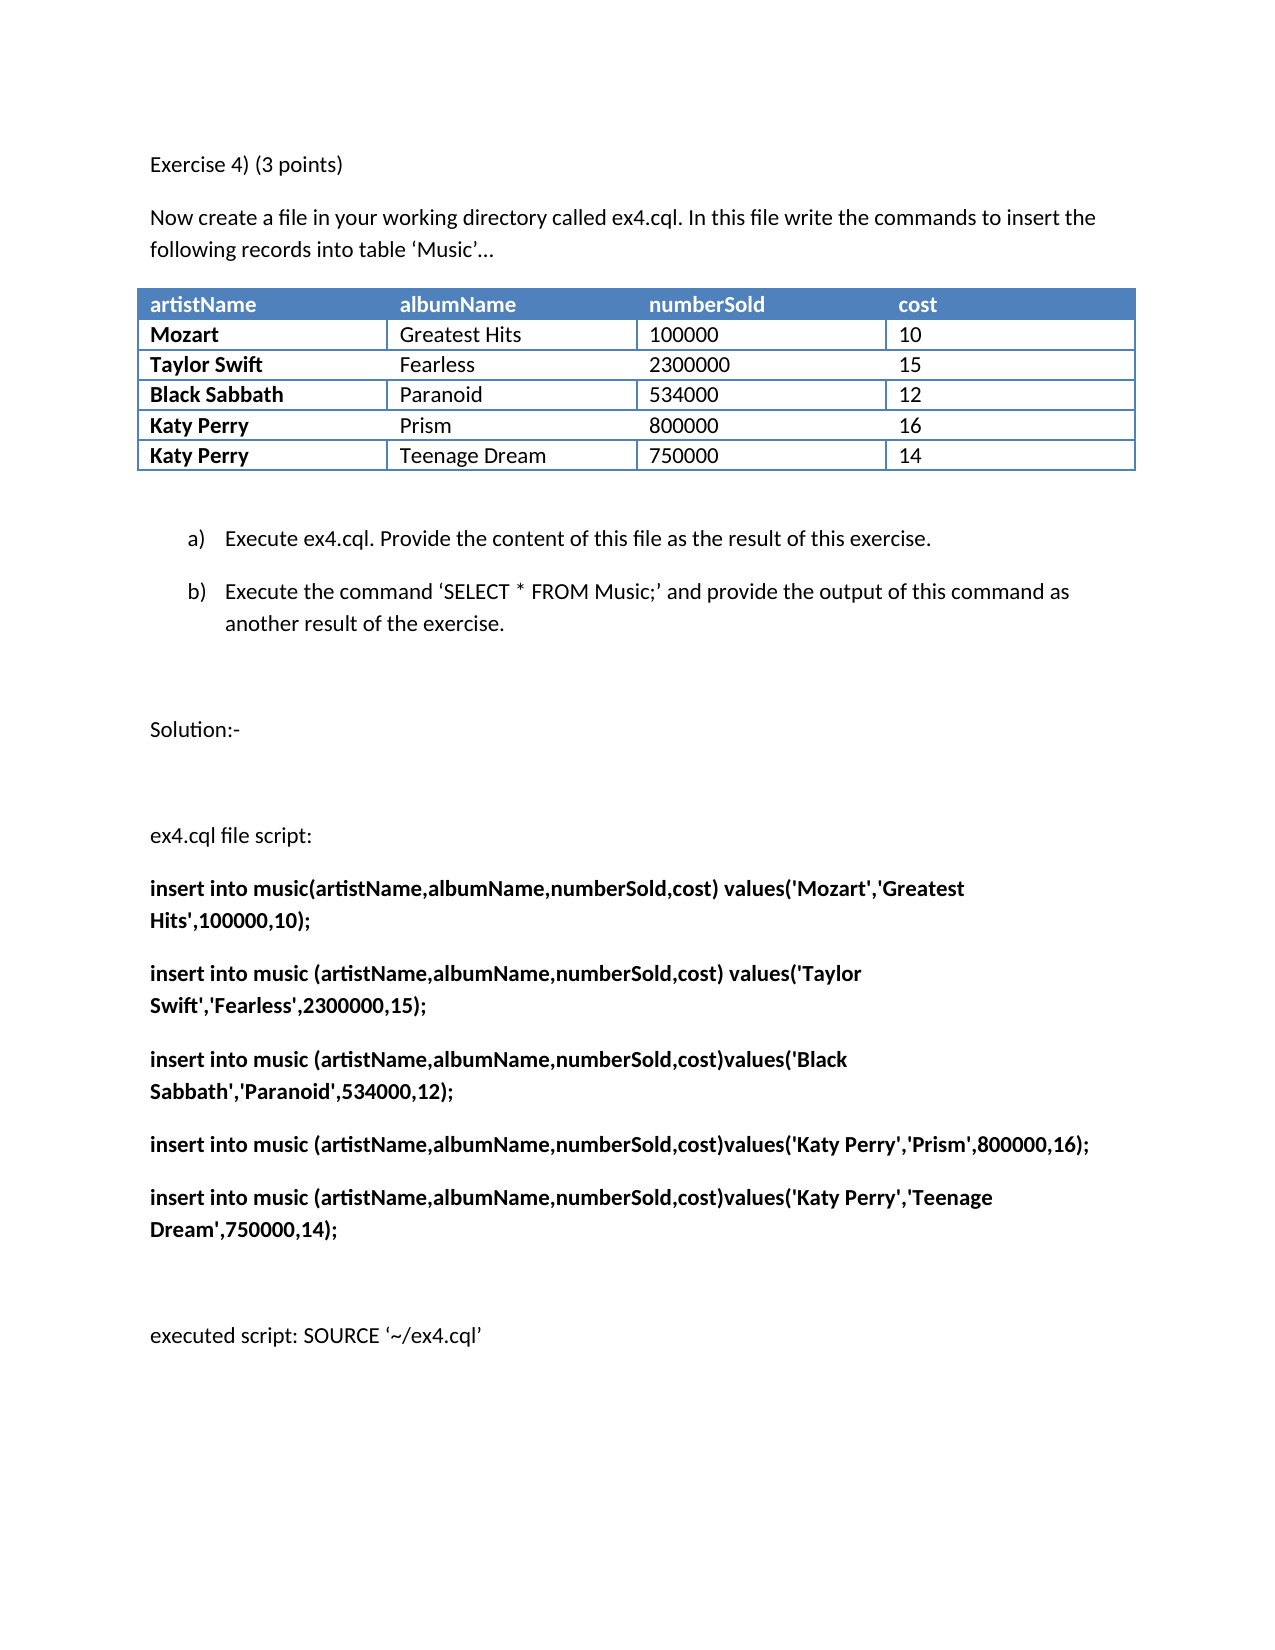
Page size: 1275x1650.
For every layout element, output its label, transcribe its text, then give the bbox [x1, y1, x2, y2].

table_cell Katy Perry [139, 441, 386, 469]
list Solution:- [150, 715, 1125, 743]
table_cell 12 [887, 381, 1134, 409]
list insert into music (artistName,albumName,numberSold,cost) values('Taylor Swift','Fearless',2300000,15); [150, 959, 1125, 1020]
table_cell Black Sabbath [139, 381, 386, 409]
table_header albumName [387, 290, 637, 318]
table_cell 534000 [638, 381, 885, 409]
table_cell Fearless [387, 351, 637, 378]
list executed script: SOURCE ‘~/ex4.cql’ [150, 1321, 1125, 1349]
list insert into music(artistName,albumName,numberSold,cost) values('Mozart','Greatest Hits',100000,10); [150, 874, 1125, 934]
table_cell 14 [887, 441, 1134, 469]
list ex4.cql file script: [150, 821, 1125, 849]
text Exercise 4) (3 points) [150, 150, 1125, 178]
list insert into music (artistName,albumName,numberSold,cost)values('Katy Perry','Teenage Dream',750000,14); [150, 1183, 1125, 1243]
table_header numberSold [637, 290, 886, 318]
table_cell Teenage Dream [388, 441, 636, 469]
table_header cost [886, 290, 1134, 318]
table_cell Mozart [139, 320, 386, 348]
table_cell Paranoid [388, 381, 636, 409]
text Now create a file in your working directory called ex4.cql. In this file write the commands to insert the following records into table ‘Music’… [150, 203, 1125, 263]
table_cell 2300000 [637, 351, 886, 378]
table_cell 100000 [638, 320, 885, 348]
table_cell Taylor Swift [139, 351, 387, 378]
table_cell Katy Perry [139, 411, 387, 439]
table_cell 16 [886, 411, 1134, 439]
list Execute ex4.cql. Provide the content of this file as the result of this exercise. [187, 524, 1125, 552]
table_header artistName [139, 290, 387, 318]
table_cell 15 [886, 351, 1134, 378]
list insert into music (artistName,albumName,numberSold,cost)values('Katy Perry','Prism',800000,16); [150, 1130, 1125, 1158]
table_cell 800000 [637, 411, 886, 439]
table_cell 750000 [638, 441, 885, 469]
table_cell Prism [387, 411, 637, 439]
list Execute the command ‘SELECT * FROM Music;’ and provide the output of this command as another result of the exercise. [187, 577, 1125, 637]
table_cell 10 [887, 320, 1134, 348]
table_cell Greatest Hits [388, 320, 636, 348]
list insert into music (artistName,albumName,numberSold,cost)values('Black Sabbath','Paranoid',534000,12); [150, 1045, 1125, 1105]
